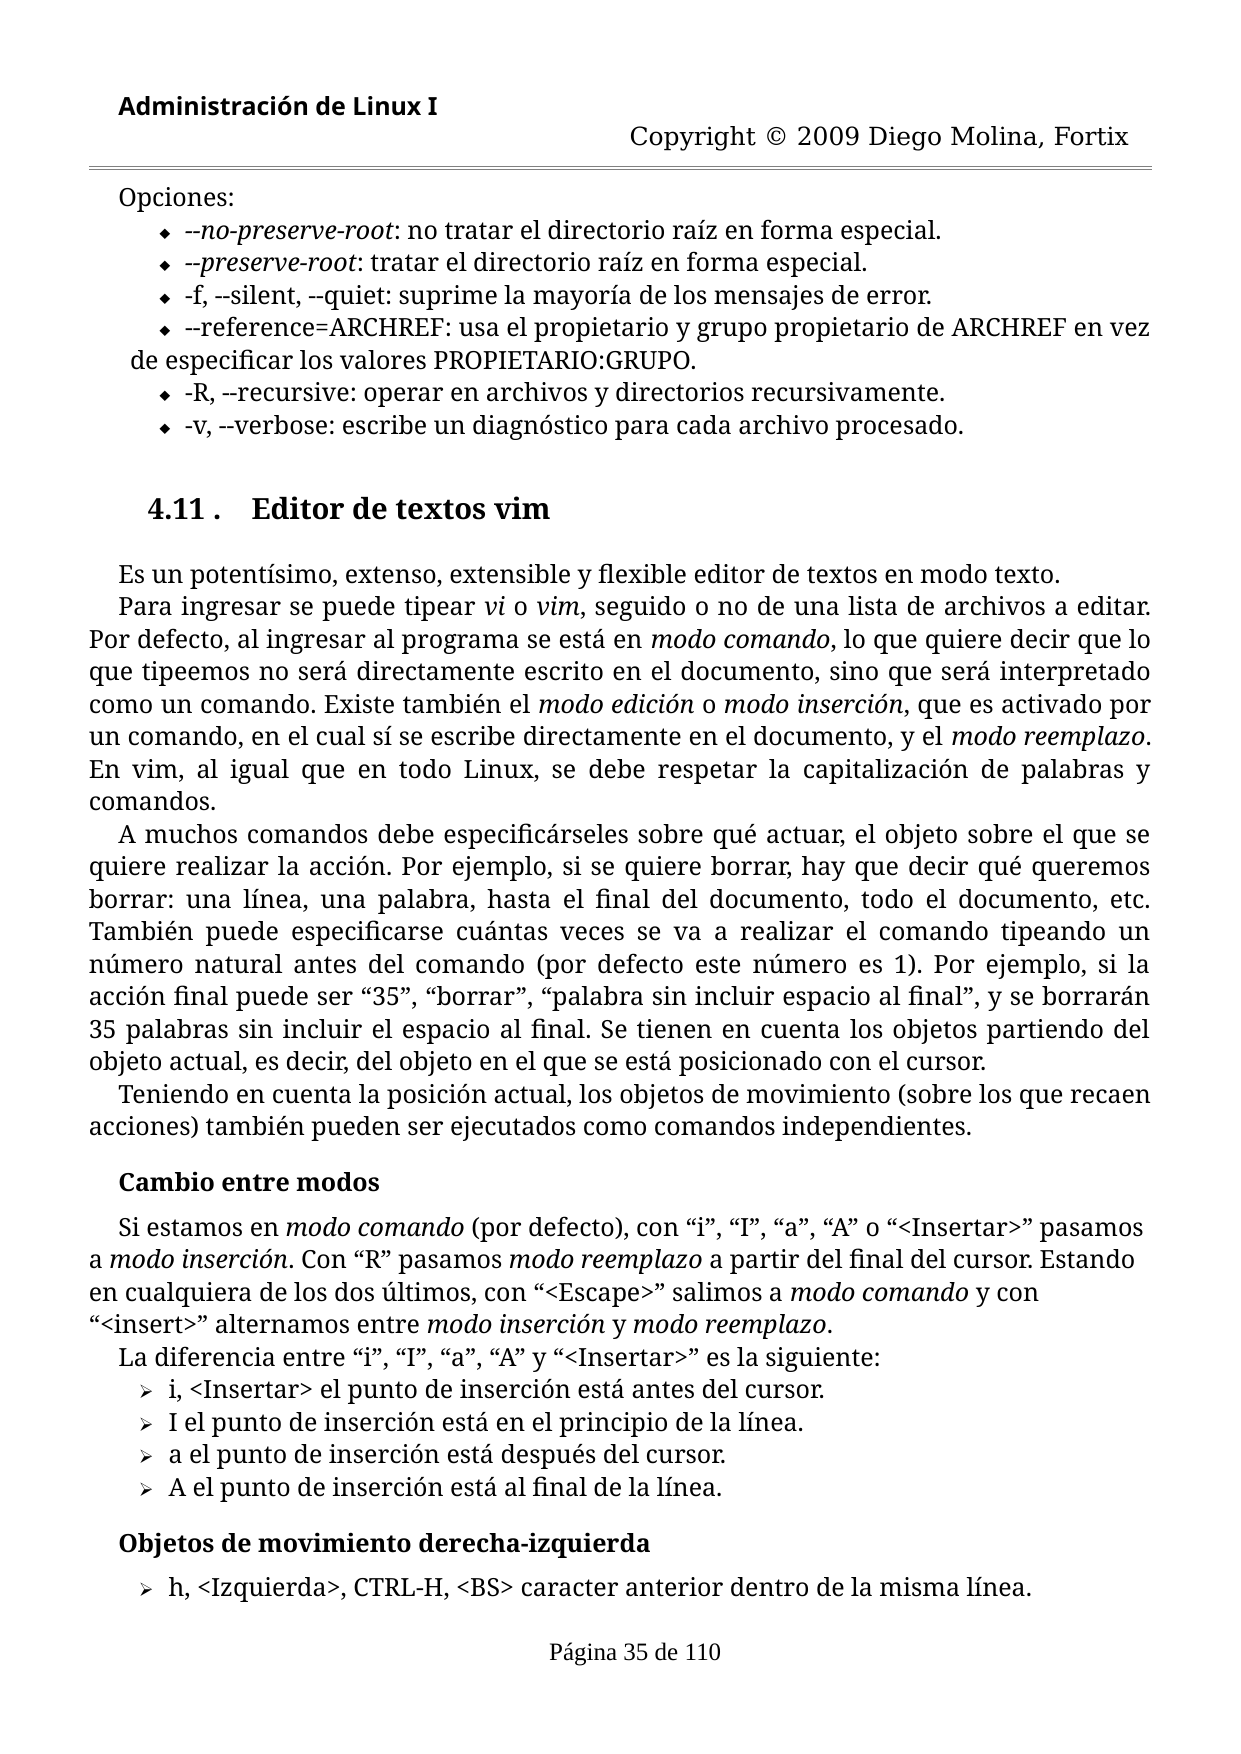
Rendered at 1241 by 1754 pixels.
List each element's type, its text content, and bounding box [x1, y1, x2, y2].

list a el punto de inserción está después del cursor. [88, 1437, 1152, 1470]
text Teniendo en cuenta la posición actual, los objetos de movimiento (sobre los que recaen acciones) también pueden ser ejecutados como comandos independientes. [88, 1077, 1152, 1142]
list -f, --silent, --quiet: suprime la mayoría de los mensajes de error. [88, 278, 1152, 311]
text Para ingresar se puede tipear vi o vim, seguido o no de una lista de archivos a editar. Por defecto, al ingresar al programa se está en modo comando, lo que quiere decir que lo que tipeemos no será directamente escrito en el documento, sino que será interpretado como un comando. Existe también el modo edición o modo inserción, que es activado por un comando, en el cual sí se escribe directamente en el documento, y el modo reemplazo. En vim, al igual que en todo Linux, se debe respetar la capitalización de palabras y comandos. [88, 589, 1152, 817]
list i, <Insertar> el punto de inserción está antes del cursor. [88, 1372, 1152, 1405]
list --preserve-root: tratar el directorio raíz en forma especial. [88, 246, 1152, 278]
list -R, --recursive: operar en archivos y directorios recursivamente. [88, 376, 1152, 408]
subtitle Editor de textos vim [88, 488, 1152, 528]
list h, <Izquierda>, CTRL-H, <BS> caracter anterior dentro de la misma línea. [88, 1570, 1152, 1603]
text Cambio entre modos [88, 1166, 1152, 1198]
text Es un potentísimo, extenso, extensible y flexible editor de textos en modo texto. [88, 557, 1152, 589]
list A el punto de inserción está al final de la línea. [88, 1470, 1152, 1502]
text Objetos de movimiento derecha-izquierda [88, 1526, 1152, 1559]
list --reference=ARCHREF: usa el propietario y grupo propietario de ARCHREF en vez de especificar los valores PROPIETARIO:GRUPO. [88, 311, 1152, 376]
list --no-preserve-root: no tratar el directorio raíz en forma especial. [88, 213, 1152, 246]
list I el punto de inserción está en el principio de la línea. [88, 1405, 1152, 1437]
text A muchos comandos debe especificárseles sobre qué actuar, el objeto sobre el que se quiere realizar la acción. Por ejemplo, si se quiere borrar, hay que decir qué queremos borrar: una línea, una palabra, hasta el final del documento, todo el documento, etc. También puede especificarse cuántas veces se va a realizar el comando tipeando un número natural antes del comando (por defecto este número es 1). Por ejemplo, si la acción final puede ser “35”, “borrar”, “palabra sin incluir espacio al final”, y se borrarán 35 palabras sin incluir el espacio al final. Se tienen en cuenta los objetos partiendo del objeto actual, es decir, del objeto en el que se está posicionado con el cursor. [88, 817, 1152, 1077]
list -v, --verbose: escribe un diagnóstico para cada archivo procesado. [88, 408, 1152, 441]
text Opciones: [88, 181, 1152, 213]
text Si estamos en modo comando (por defecto), con “i”, “I”, “a”, “A” o “<Insertar>” pasamos a modo inserción. Con “R” pasamos modo reemplazo a partir del final del cursor. Estando en cualquiera de los dos últimos, con “<Escape>” salimos a modo comando y con “<insert>” alternamos entre modo inserción y modo reemplazo. [88, 1210, 1152, 1340]
text La diferencia entre “i”, “I”, “a”, “A” y “<Insertar>” es la siguiente: [88, 1340, 1152, 1372]
